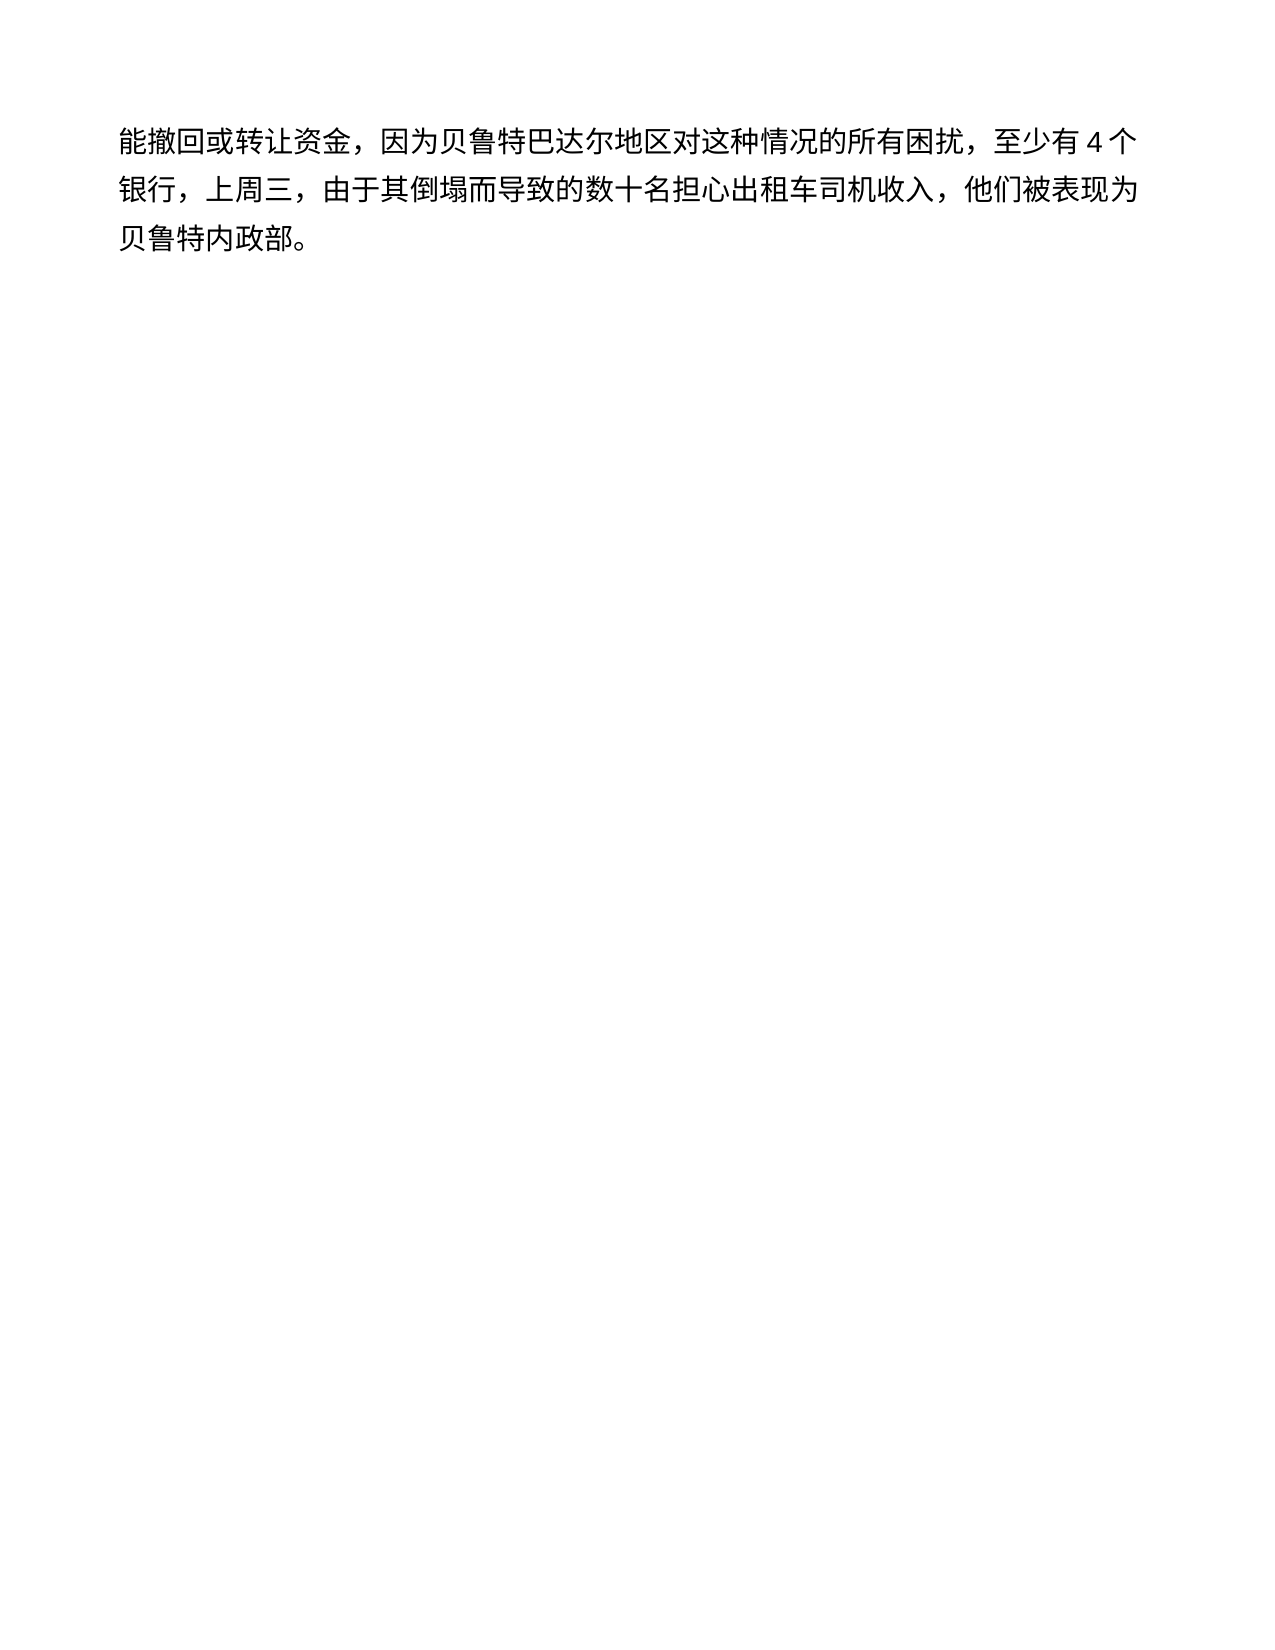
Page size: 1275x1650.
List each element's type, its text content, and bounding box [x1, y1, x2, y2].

text 苏里南。 一场大规模起义已经走上了该国首都Paramaribo的街道。 抗议活动是由工会和受欢迎的组织召集的，这些组织谴责了高昂的生活成本，尤其是在食品价格，燃料和电能等之后。 群众直接向ExpolicíachanSantokhi的反动政府指示，负责日益增长的废墟，后者还命令拘留上周五2月17日星期五所做的表现形式的领导人和主要活动家； 到目前为止，有一百多人被拘留，但这些数字是保守的。 Lasprotestas恰逢该国对国际货币基金组织的评估以及针对人口的新经济措施，这提高了针对政权和帝国主义的大众战斗。 在抗议活动中，与警察的冲突被登记，尤其是在全国性的ABESE围栏中，该围栏被抗议者包围和袭击了拒绝反无管政策的情况，以及一些群众被征用的加油站和商业场所。 现在，政府打算“恢复正常”，安装宵禁，使军队和警察行动不满，以定位和停止在这里，您鼓励示威。黎巴嫩。 该政权的结构性危机加深，随之而来的是已经引起根本性问题的群众的废墟。 根据SEA的规定，自2019年以来，这场危机加深了不回报，La Libralibanese(国货币)与美元有关，它贬值了95％，这直接直接直接在城镇的口袋里，那里有80％以上的人口生活在贫困中。 银行已经封锁了帐户，因此用户不能撤回或转让资金，因为贝鲁特巴达尔地区对这种情况的所有困扰，至少有4个银行，上周三，由于其倒塌而导致的数十名担心出租车司机收入，他们被表现为贝鲁特内政部。 [118, 118, 1157, 257]
